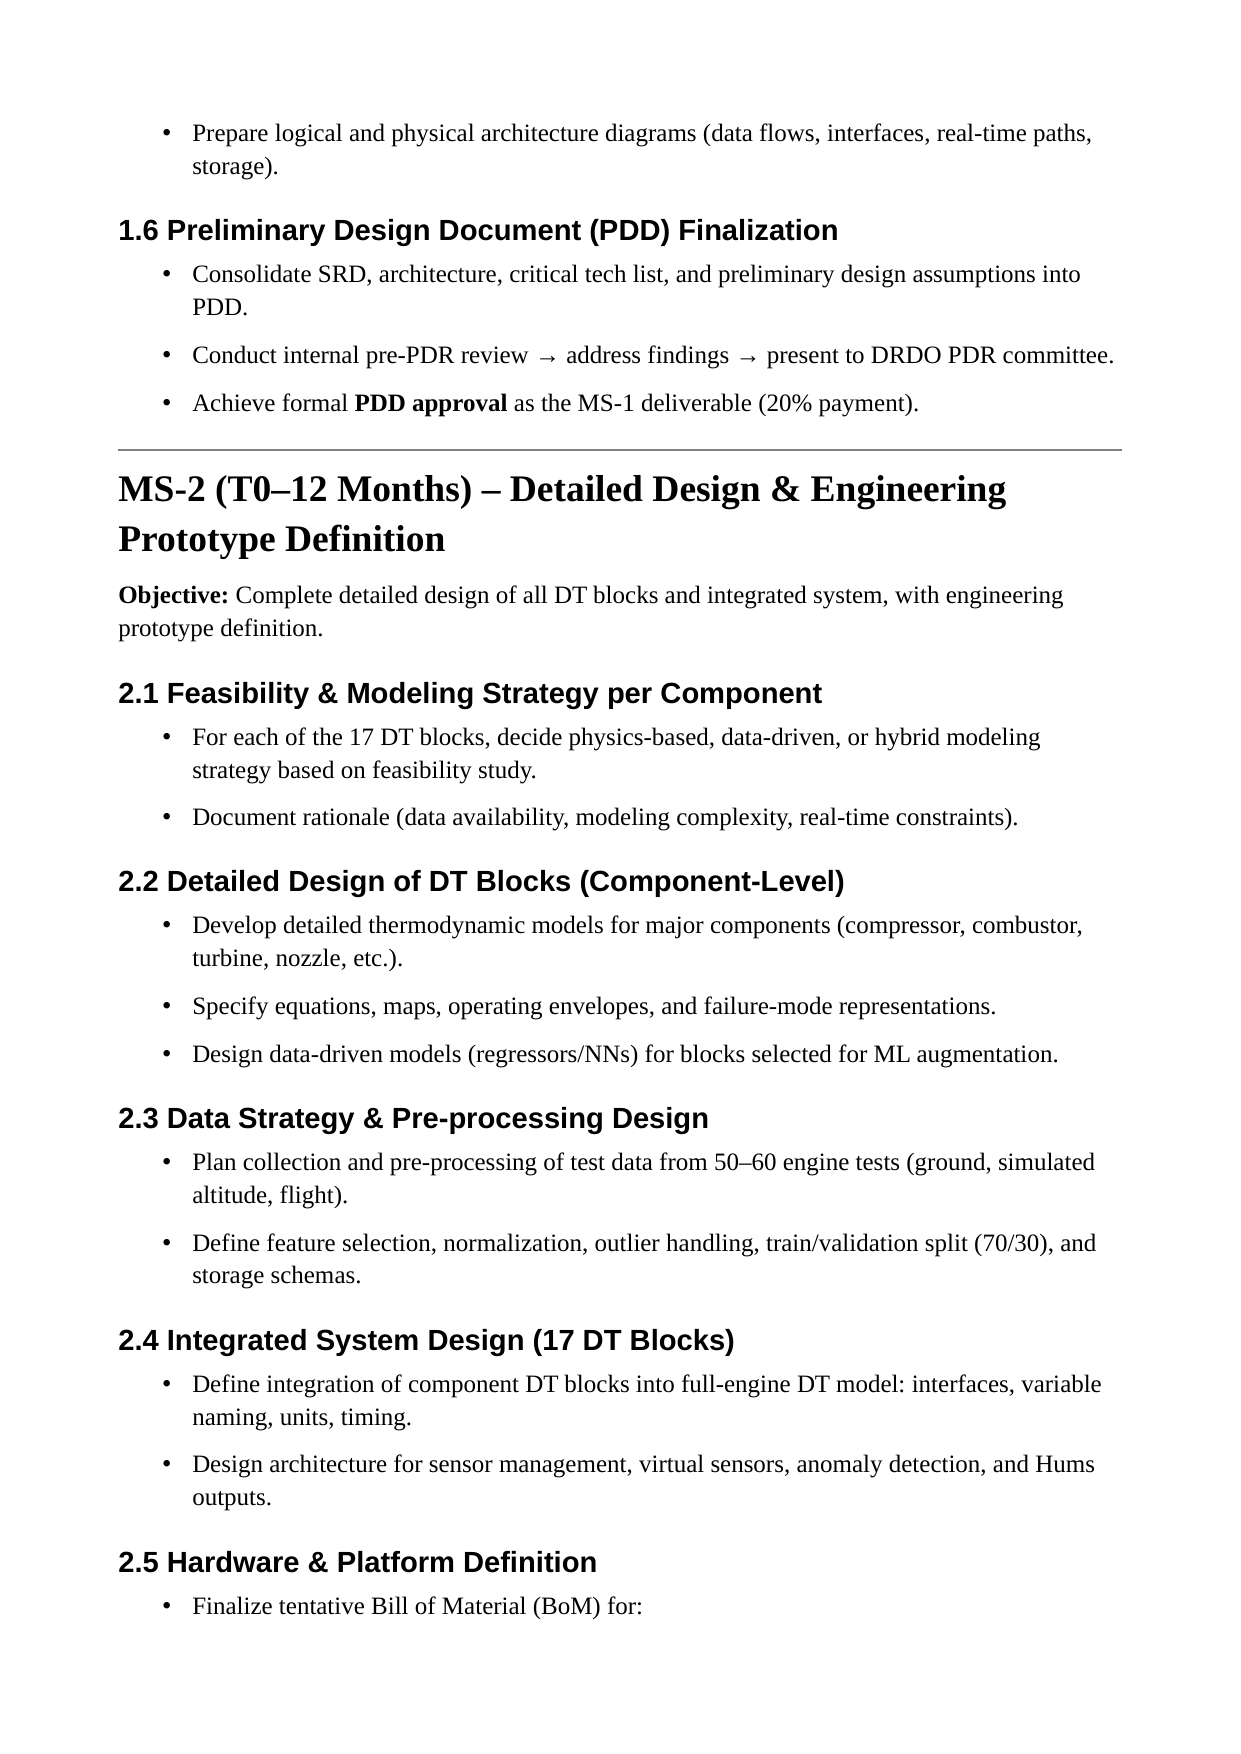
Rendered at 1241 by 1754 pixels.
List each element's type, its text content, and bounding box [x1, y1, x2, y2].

subtitle 2.3 Data Strategy & Pre-processing Design [118, 1101, 1122, 1134]
subtitle 2.2 Detailed Design of DT Blocks (Component-Level) [118, 864, 1122, 898]
subtitle 2.4 Integrated System Design (17 DT Blocks) [118, 1323, 1122, 1356]
list Define integration of component DT blocks into full-engine DT model: interfaces, variable naming, units, timing.​ [162, 1369, 1122, 1431]
list Conduct internal pre-PDR review → address findings → present to DRDO PDR committee. [162, 340, 1122, 369]
list Specify equations, maps, operating envelopes, and failure-mode representations. [162, 991, 1122, 1020]
list Develop detailed thermodynamic models for major components (compressor, combustor, turbine, nozzle, etc.).​ [162, 911, 1122, 972]
list Consolidate SRD, architecture, critical tech list, and preliminary design assumptions into PDD.​ [162, 259, 1122, 321]
subtitle 1.6 Preliminary Design Document (PDD) Finalization [118, 213, 1122, 247]
list Plan collection and pre-processing of test data from 50–60 engine tests (ground, simulated altitude, flight).​ [162, 1147, 1122, 1209]
list For each of the 17 DT blocks, decide physics-based, data-driven, or hybrid modeling strategy based on feasibility study.​ [162, 722, 1122, 783]
subtitle 2.5 Hardware & Platform Definition [118, 1545, 1122, 1578]
list Design data-driven models (regressors/NNs) for blocks selected for ML augmentation. [162, 1039, 1122, 1067]
list Define feature selection, normalization, outlier handling, train/validation split (70/30), and storage schemas. [162, 1228, 1122, 1289]
text Objective: Complete detailed design of all DT blocks and integrated system, with engineering prototype definition. [118, 580, 1122, 642]
subtitle 2.1 Feasibility & Modeling Strategy per Component [118, 676, 1122, 709]
subtitle MS‑2 (T0–12 Months) – Detailed Design & Engineering Prototype Definition [118, 467, 1122, 559]
list Document rationale (data availability, modeling complexity, real-time constraints). [162, 802, 1122, 831]
list Prepare logical and physical architecture diagrams (data flows, interfaces, real-time paths, storage). [162, 118, 1122, 180]
list Finalize tentative Bill of Material (BoM) for: [162, 1591, 1122, 1619]
list Design architecture for sensor management, virtual sensors, anomaly detection, and Hums outputs. [162, 1449, 1122, 1511]
list Achieve formal PDD approval as the MS‑1 deliverable (20% payment).​ [162, 388, 1122, 416]
